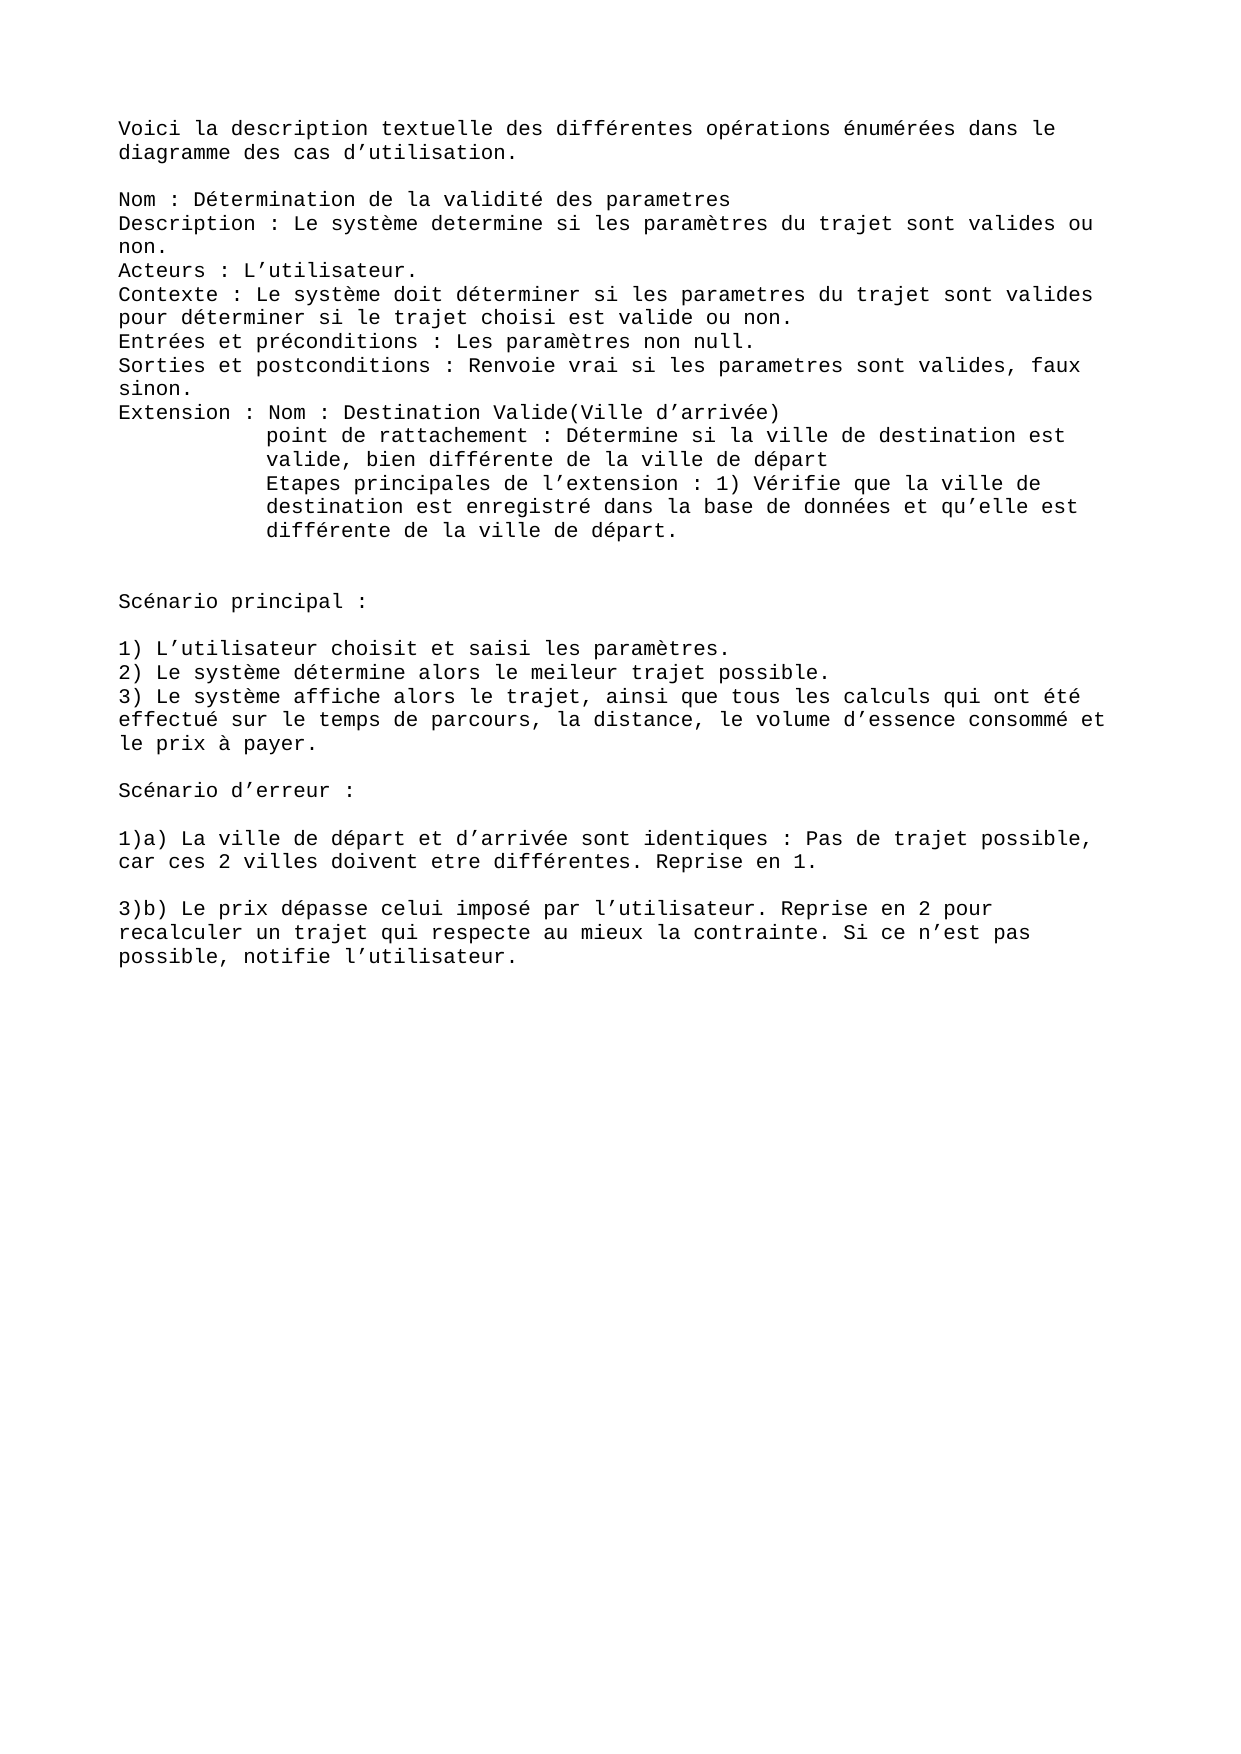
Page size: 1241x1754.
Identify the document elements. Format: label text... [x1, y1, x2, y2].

text Entrées et préconditions : Les paramètres non null. [118, 331, 1122, 354]
text Description : Le système determine si les paramètres du trajet sont valides ou non. [118, 213, 1122, 260]
text Nom : Détermination de la validité des parametres [118, 189, 1122, 213]
text 2) Le système détermine alors le meileur trajet possible. [118, 662, 1122, 686]
text 3)b) Le prix dépasse celui imposé par l’utilisateur. Reprise en 2 pour recalculer un trajet qui respecte au mieux la contrainte. Si ce n’est pas possible, notifie l’utilisateur. [118, 898, 1122, 969]
text point de rattachement : Détermine si la ville de destination est valide, bien différente de la ville de départ [118, 426, 1122, 473]
text Scénario d’erreur : [118, 780, 1122, 804]
text Sorties et postconditions : Renvoie vrai si les parametres sont valides, faux sinon. [118, 354, 1122, 402]
text 1)a) La ville de départ et d’arrivée sont identiques : Pas de trajet possible, car ces 2 villes doivent etre différentes. Reprise en 1. [118, 827, 1122, 875]
text 1) L’utilisateur choisit et saisi les paramètres. [118, 638, 1122, 662]
text Voici la description textuelle des différentes opérations énumérées dans le diagramme des cas d’utilisation. [118, 118, 1122, 165]
text 3) Le système affiche alors le trajet, ainsi que tous les calculs qui ont été effectué sur le temps de parcours, la distance, le volume d’essence consommé et le prix à payer. [118, 686, 1122, 757]
text Etapes principales de l’extension : 1) Vérifie que la ville de destination est enregistré dans la base de données et qu’elle est différente de la ville de départ. [118, 473, 1122, 544]
text Acteurs : L’utilisateur. [118, 260, 1122, 284]
text Scénario principal : [118, 591, 1122, 615]
text Extension : Nom : Destination Valide(Ville d’arrivée) [118, 402, 1122, 426]
text Contexte : Le système doit déterminer si les parametres du trajet sont valides pour déterminer si le trajet choisi est valide ou non. [118, 284, 1122, 331]
